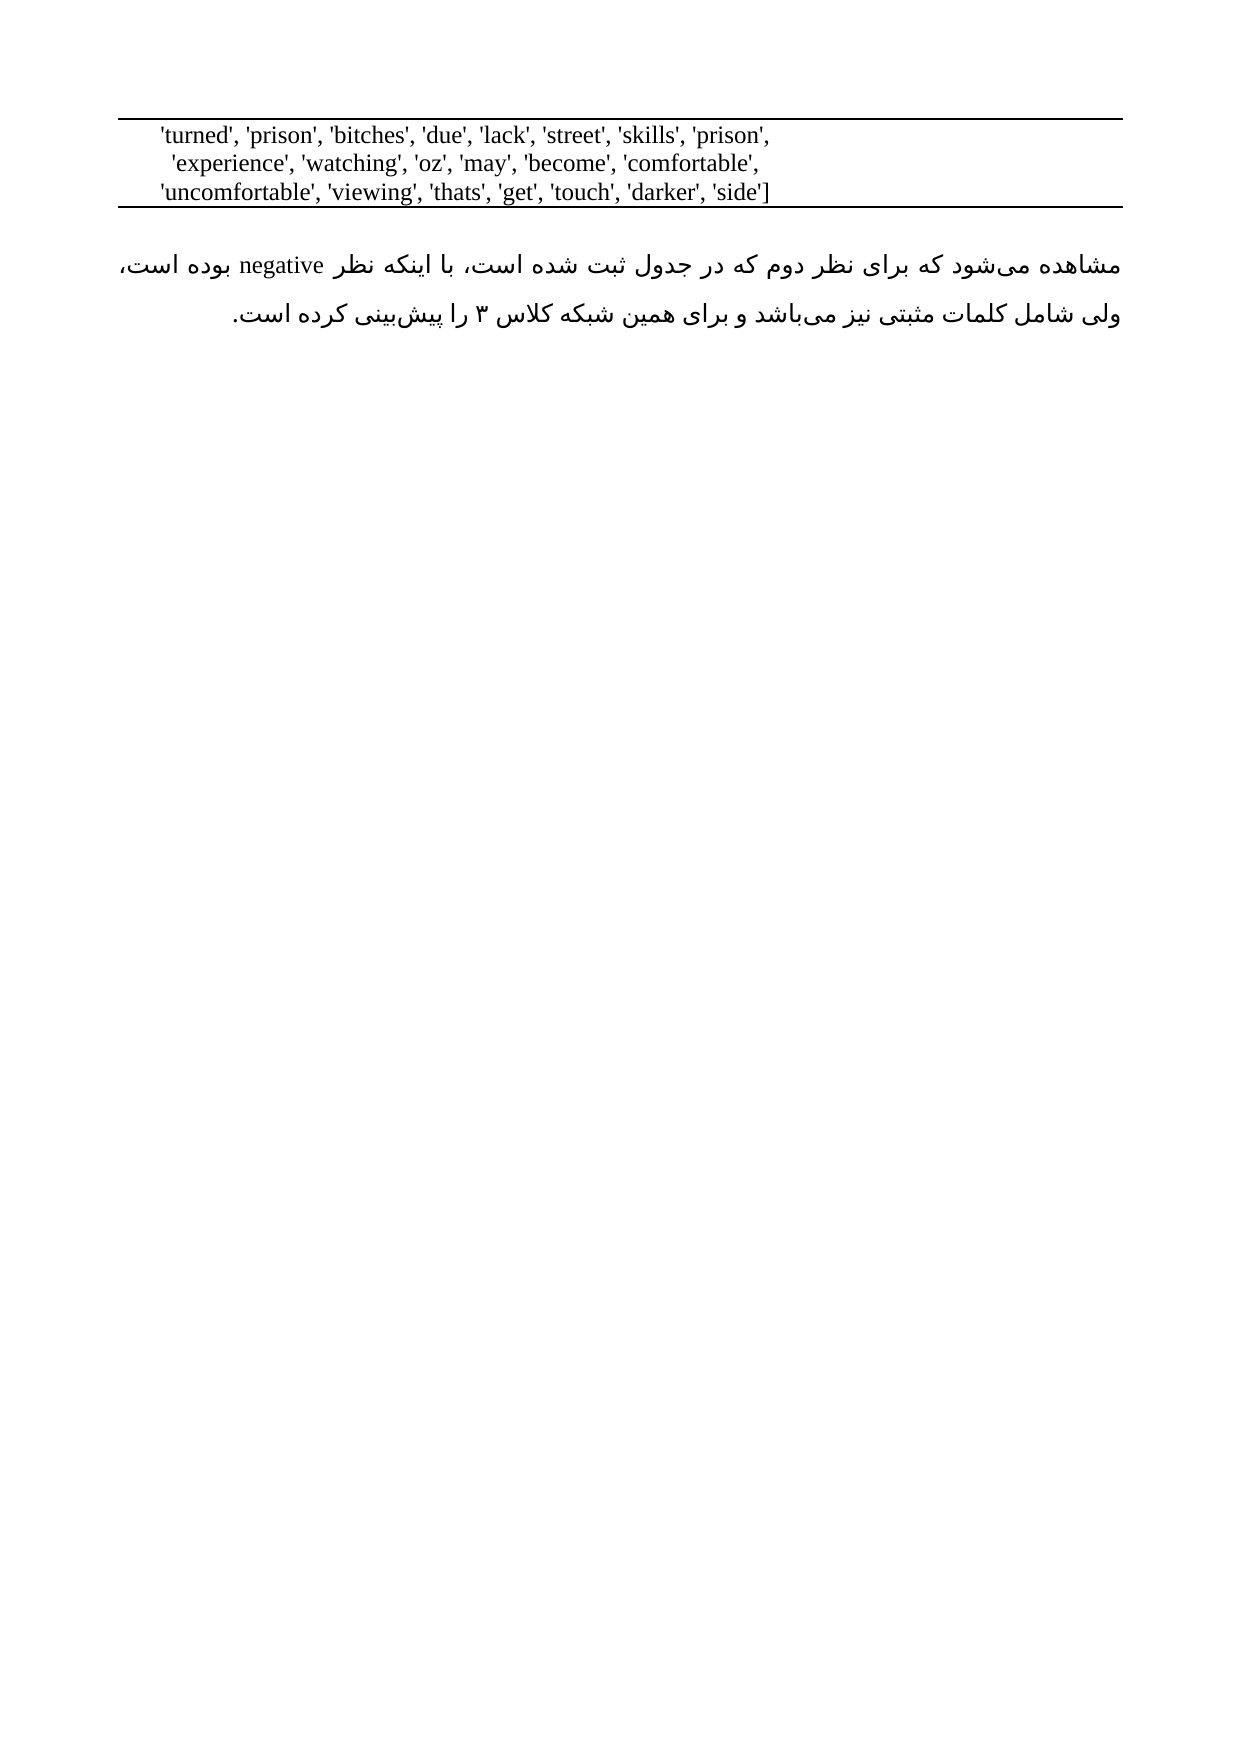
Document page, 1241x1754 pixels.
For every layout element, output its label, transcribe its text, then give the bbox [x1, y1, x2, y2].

text مشاهده می‌شود که برای نظر دوم که در جدول ثبت شده است، با اینکه نظر negative بوده است، ولی شامل کلمات مثبتی نیز می‌باشد و برای همین شبکه کلاس ۳ را پیش‌بینی کرده است. [118, 251, 1122, 333]
table_cell 'turned', 'prison', 'bitches', 'due', 'lack', 'street', 'skills', 'prison', 'experience', 'watching', 'oz', 'may', 'become', 'comfortable', 'uncomfortable', 'viewing', 'thats', 'get', 'touch', 'darker', 'side'] [118, 120, 812, 206]
table_cell [812, 120, 953, 206]
table_cell [953, 120, 1123, 206]
